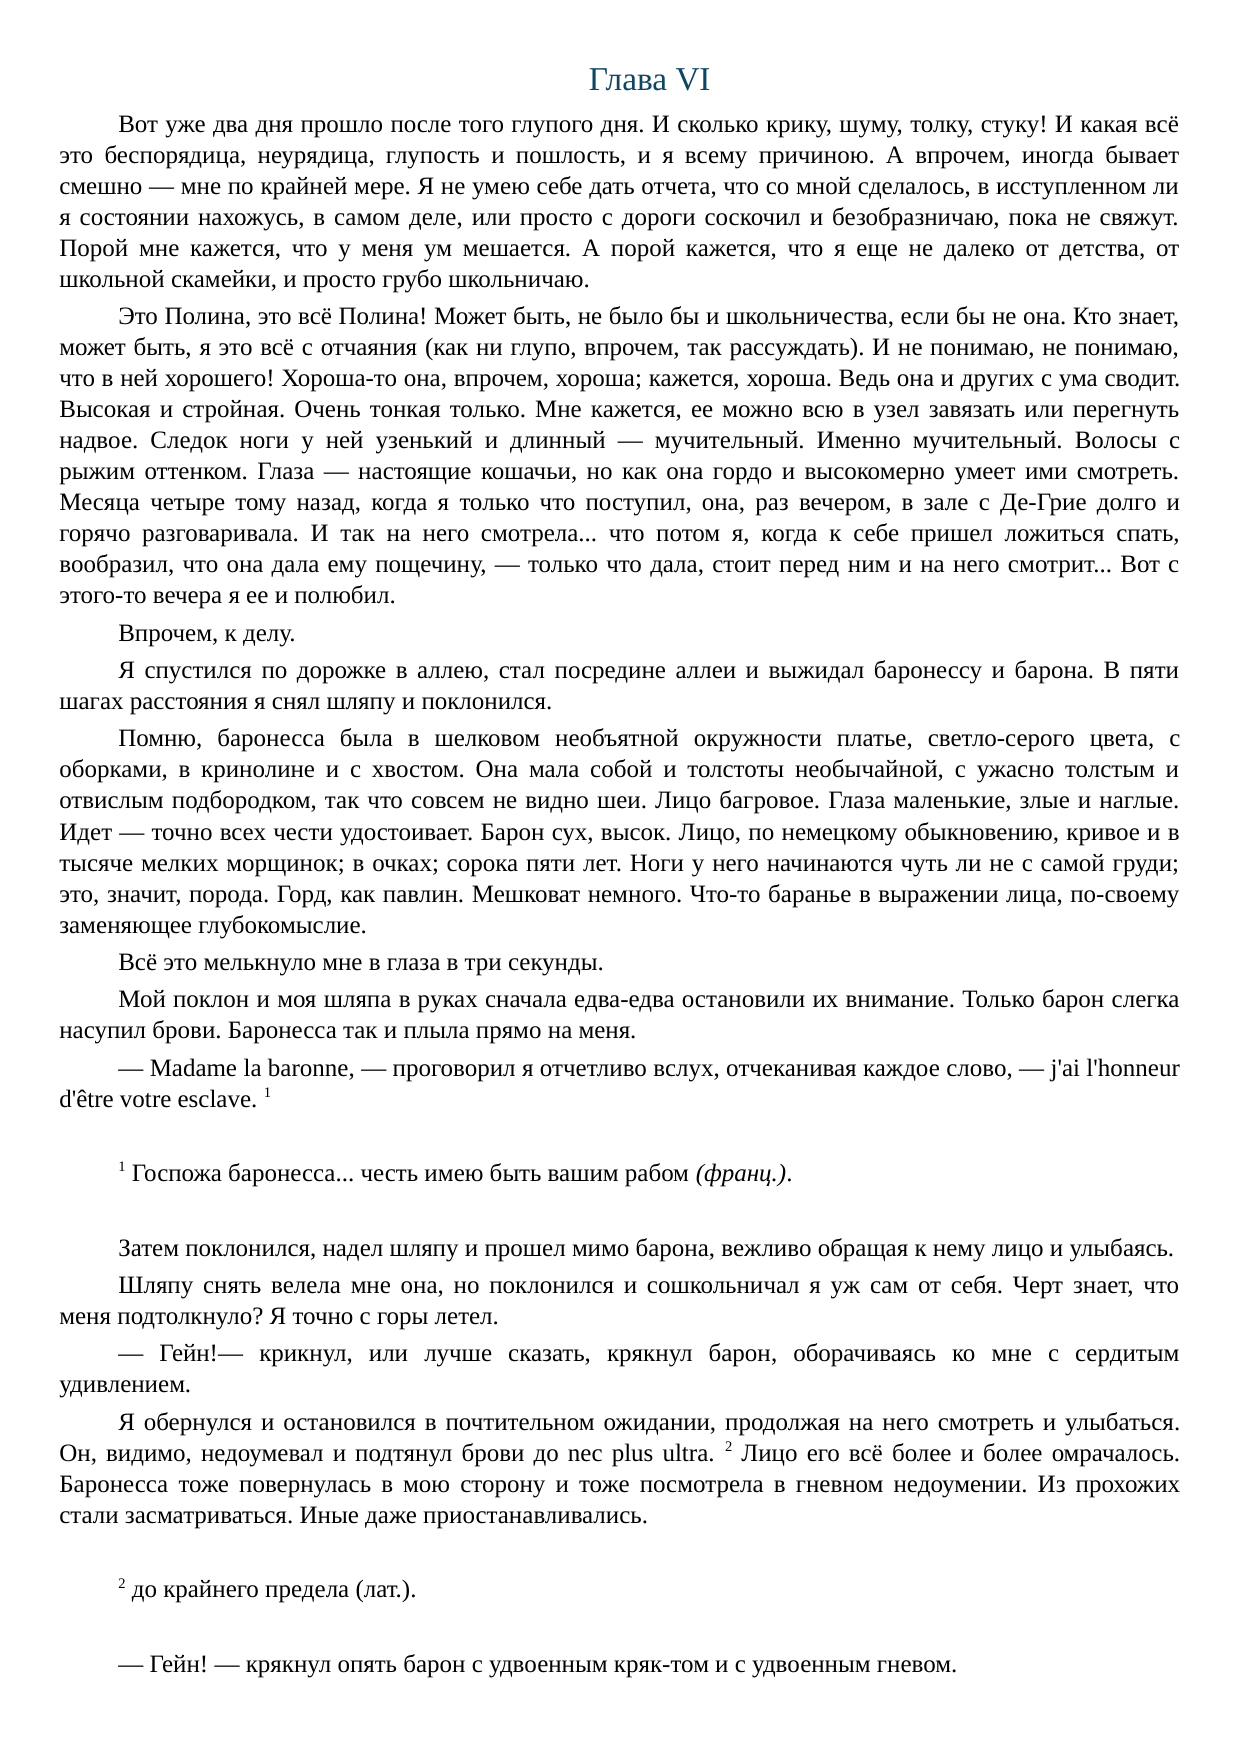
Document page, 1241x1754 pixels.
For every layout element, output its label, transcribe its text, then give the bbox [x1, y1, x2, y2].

text 1 Госпожа баронесса... честь имею быть вашим рабом (франц.). [59, 1158, 1181, 1187]
text Шляпу снять велела мне она, но поклонился и сошкольничал я уж сам от себя. Черт знает, что меня подтолкнуло? Я точно с горы летел. [59, 1270, 1181, 1330]
text — Гейн!— крикнул, или лучше сказать, крякнул барон, оборачиваясь ко мне с сердитым удивлением. [59, 1338, 1181, 1398]
subtitle Глава VI [59, 59, 1181, 97]
text Мой поклон и моя шляпа в руках сначала едва-едва остановили их внимание. Только барон слегка насупил брови. Баронесса так и плыла прямо на меня. [59, 984, 1181, 1044]
text Впрочем, к делу. [59, 618, 1181, 647]
text — Madame la baronne, — проговорил я отчетливо вслух, отчеканивая каждое слово, — j'ai l'honneur d'être votre esclave. 1 [59, 1053, 1181, 1112]
text Всё это мелькнуло мне в глаза в три секунды. [59, 947, 1181, 976]
text Затем поклонился, надел шляпу и прошел мимо барона, вежливо обращая к нему лицо и улыбаясь. [59, 1233, 1181, 1262]
text 2 до крайнего предела (лат.). [59, 1574, 1181, 1603]
text Я спустился по дорожке в аллею, стал посредине аллеи и выжидал баронессу и барона. В пяти шагах расстояния я снял шляпу и поклонился. [59, 655, 1181, 715]
text Помню, баронесса была в шелковом необъятной окружности платье, светло-серого цвета, с оборками, в кринолине и с хвостом. Она мала собой и толстоты необычайной, с ужасно толстым и отвислым подбородком, так что совсем не видно шеи. Лицо багровое. Глаза маленькие, злые и наглые. Идет — точно всех чести удостоивает. Барон сух, высок. Лицо, по немецкому обыкновению, кривое и в тысяче мелких морщинок; в очках; сорока пяти лет. Ноги у него начинаются чуть ли не с самой груди; это, значит, порода. Горд, как павлин. Мешковат немного. Что-то баранье в выражении лица, по-своему заменяющее глубокомыслие. [59, 723, 1181, 938]
text Вот уже два дня прошло после того глупого дня. И сколько крику, шуму, толку, стуку! И какая всё это беспорядица, неурядица, глупость и пошлость, и я всему причиною. А впрочем, иногда бывает смешно — мне по крайней мере. Я не умею себе дать отчета, что со мной сделалось, в исступленном ли я состоянии нахожусь, в самом деле, или просто с дороги соскочил и безобразничаю, пока не свяжут. Порой мне кажется, что у меня ум мешается. А порой кажется, что я еще не далеко от детства, от школьной скамейки, и просто грубо школьничаю. [59, 109, 1181, 293]
text Это Полина, это всё Полина! Может быть, не было бы и школьничества, если бы не она. Кто знает, может быть, я это всё с отчаяния (как ни глупо, впрочем, так рассуждать). И не понимаю, не понимаю, что в ней хорошего! Хороша-то она, впрочем, хороша; кажется, хороша. Ведь она и других с ума сводит. Высокая и стройная. Очень тонкая только. Мне кажется, ее можно всю в узел завязать или перегнуть надвое. Следок ноги у ней узенький и длинный — мучительный. Именно мучительный. Волосы с рыжим оттенком. Глаза — настоящие кошачьи, но как она гордо и высокомерно умеет ими смотреть. Месяца четыре тому назад, когда я только что поступил, она, раз вечером, в зале с Де-Грие долго и горячо разговаривала. И так на него смотрела... что потом я, когда к себе пришел ложиться спать, вообразил, что она дала ему пощечину, — только что дала, стоит перед ним и на него смотрит... Вот с этого-то вечера я ее и полюбил. [59, 301, 1181, 609]
text — Гейн! — крякнул опять барон с удвоенным кряк-том и с удвоенным гневом. [59, 1649, 1181, 1678]
text Я обернулся и остановился в почтительном ожидании, продолжая на него смотреть и улыбаться. Он, видимо, недоумевал и подтянул брови до nec plus ultra. 2 Лицо его всё более и более омрачалось. Баронесса тоже повернулась в мою сторону и тоже посмотрела в гневном недоумении. Из прохожих стали засматриваться. Иные даже приостанавливались. [59, 1407, 1181, 1529]
